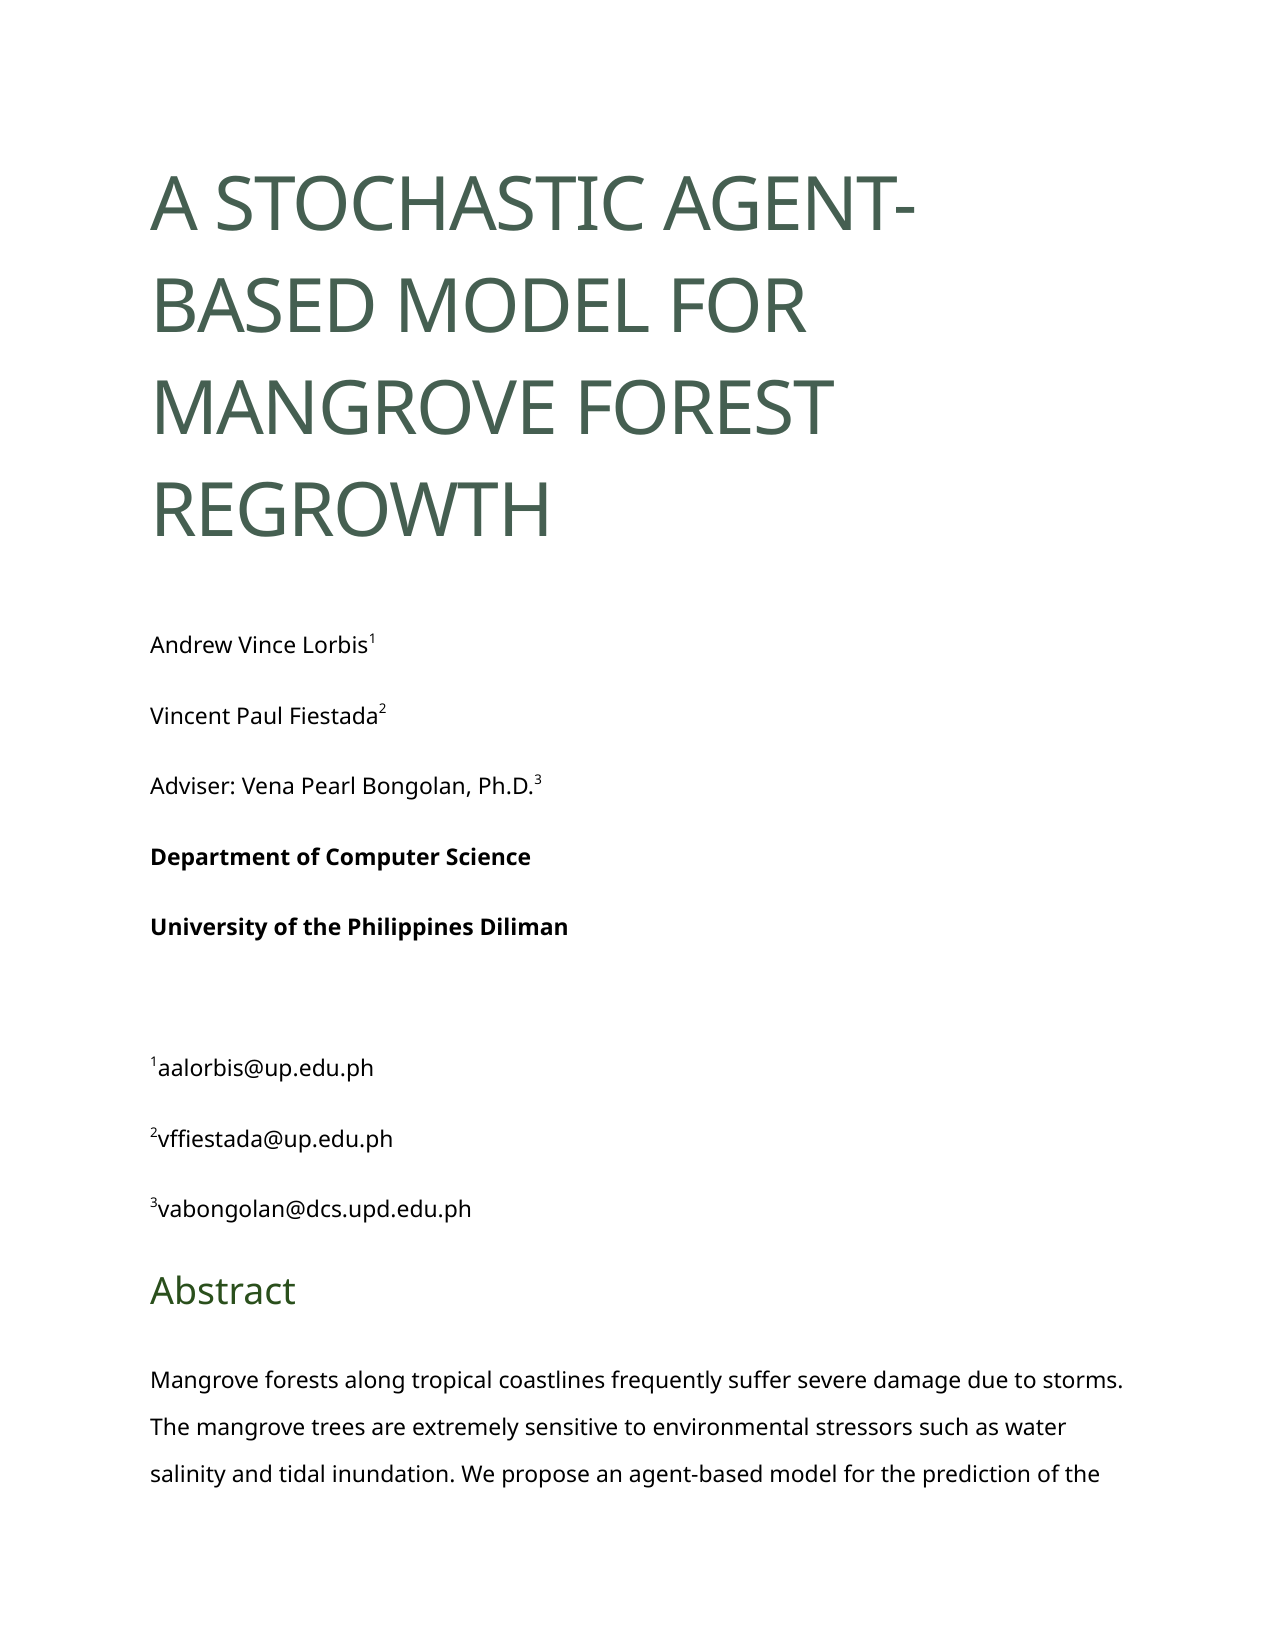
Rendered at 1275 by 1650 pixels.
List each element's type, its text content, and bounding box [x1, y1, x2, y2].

text 1aalorbis@up.edu.ph [150, 1052, 1125, 1084]
text Mangrove forests along tropical coastlines frequently suffer severe damage due to storms. The mangrove trees are extremely sensitive to environmental stressors such as water salinity and tidal inundation. We propose an agent-based model for the prediction of the [150, 1364, 1125, 1489]
text Adviser: Vena Pearl Bongolan, Ph.D.3 [150, 770, 1125, 802]
title A Stochastic Agent-based Model for Mangrove Forest Regrowth [150, 150, 1125, 559]
text Department of Computer Science [150, 841, 1125, 872]
subtitle Abstract [150, 1264, 1125, 1315]
text 3vabongolan@dcs.upd.edu.ph [150, 1193, 1125, 1225]
text 2vffiestada@up.edu.ph [150, 1123, 1125, 1154]
text Andrew Vince Lorbis1 [150, 629, 1125, 661]
text Vincent Paul Fiestada2 [150, 700, 1125, 731]
text University of the Philippines Diliman [150, 911, 1125, 943]
